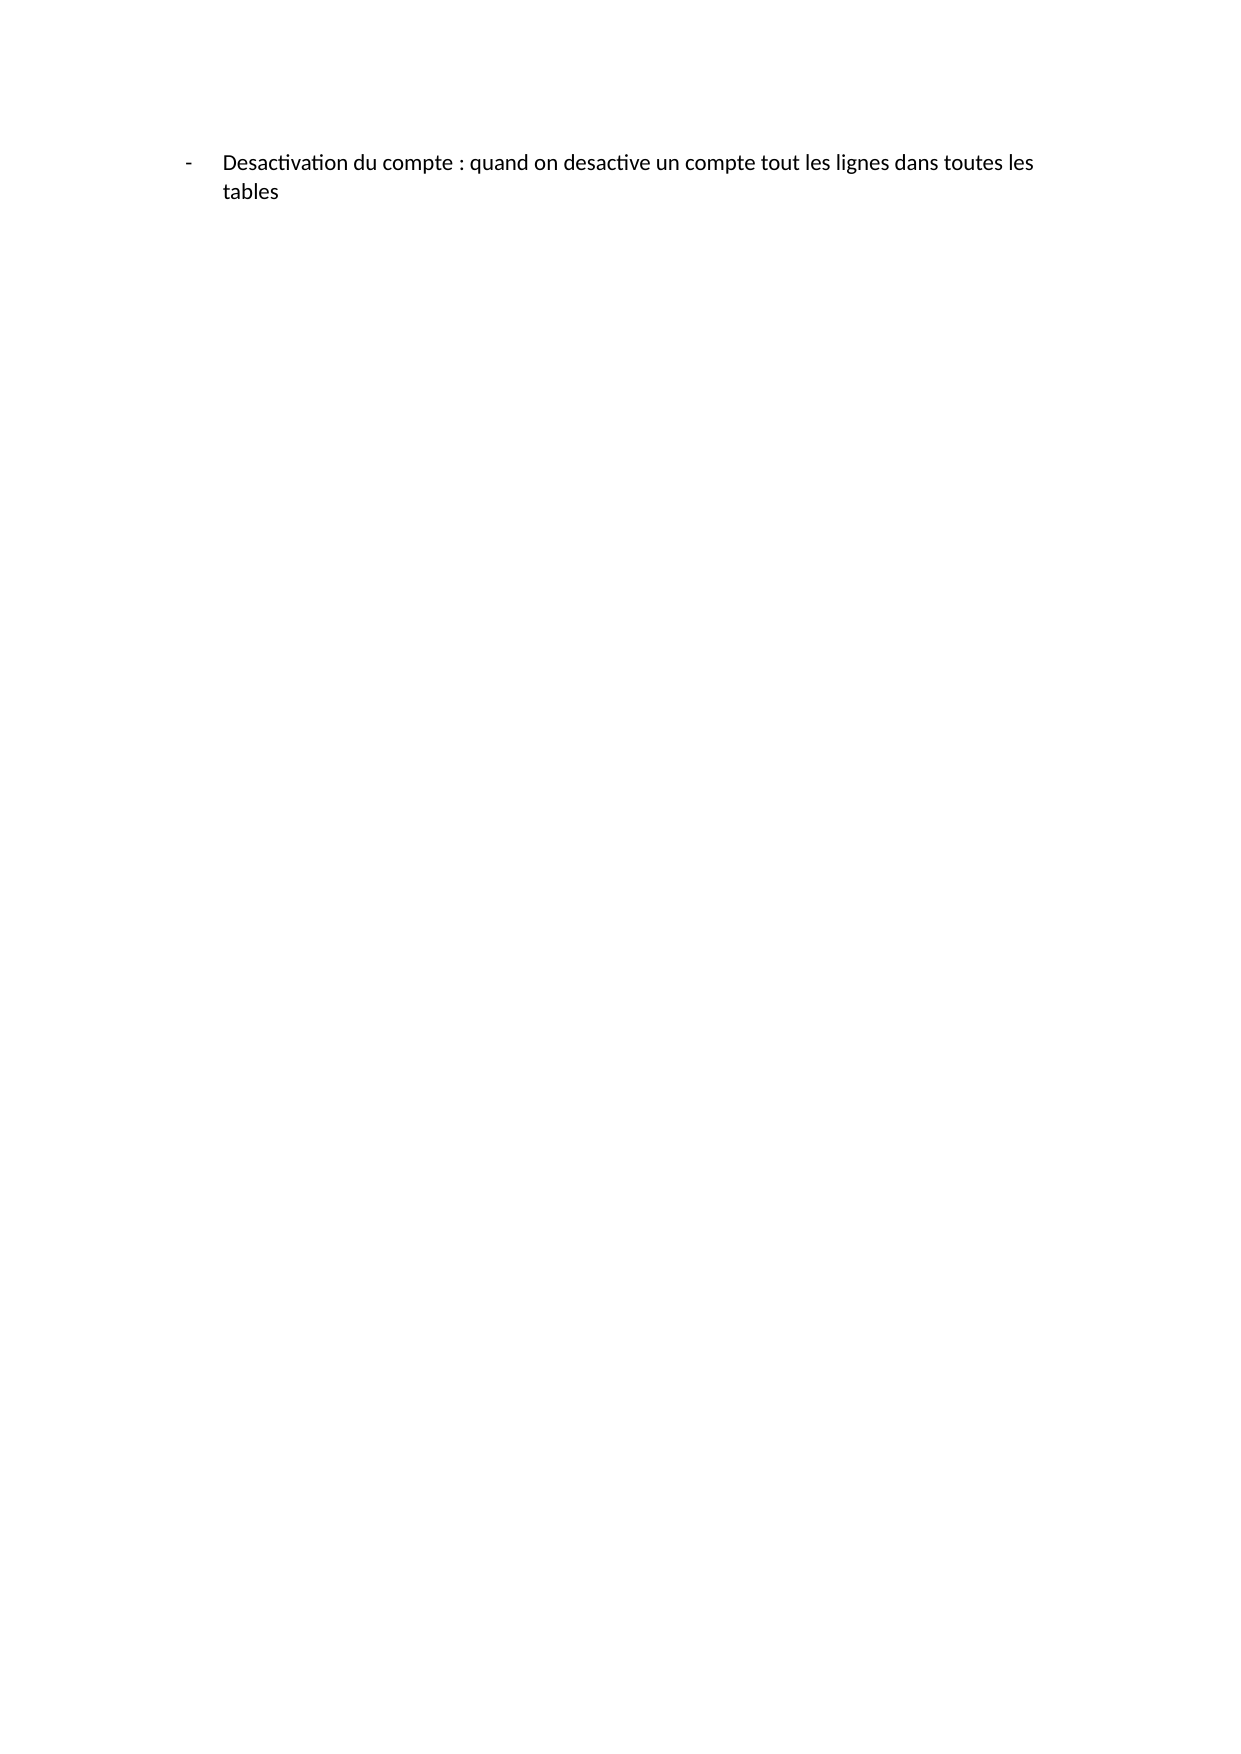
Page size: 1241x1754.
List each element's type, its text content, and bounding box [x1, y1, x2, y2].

list Desactivation du compte : quand on desactive un compte tout les lignes dans toutes les tables [185, 148, 1093, 205]
